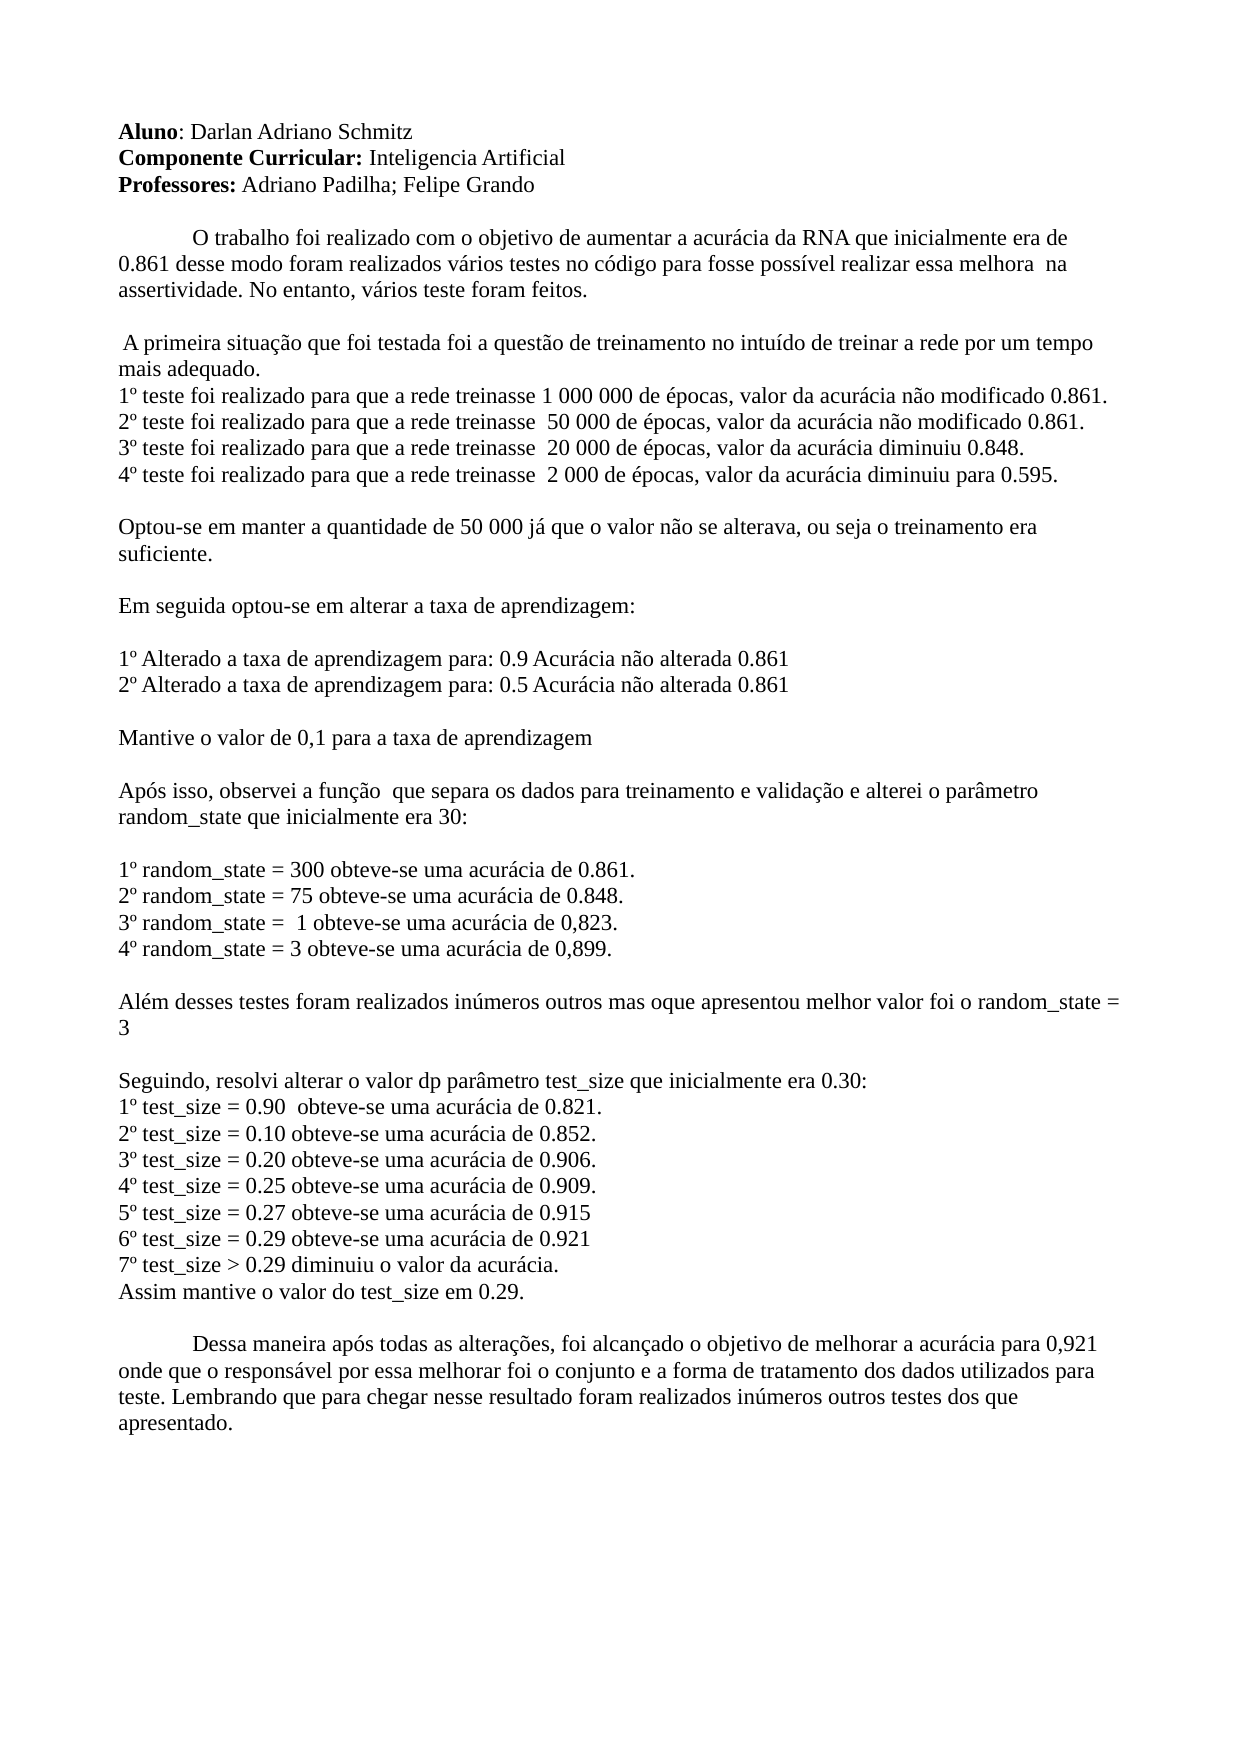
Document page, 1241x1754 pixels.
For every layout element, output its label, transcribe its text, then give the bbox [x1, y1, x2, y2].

text 3º random_state = 1 obteve-se uma acurácia de 0,823. [118, 909, 1122, 935]
text 3º test_size = 0.20 obteve-se uma acurácia de 0.906. [118, 1146, 1122, 1172]
text Dessa maneira após todas as alterações, foi alcançado o objetivo de melhorar a acurácia para 0,921 onde que o responsável por essa melhorar foi o conjunto e a forma de tratamento dos dados utilizados para teste. Lembrando que para chegar nesse resultado foram realizados inúmeros outros testes dos que apresentado. [118, 1330, 1122, 1436]
text 1º Alterado a taxa de aprendizagem para: 0.9 Acurácia não alterada 0.861 [118, 645, 1122, 672]
text 4º random_state = 3 obteve-se uma acurácia de 0,899. [118, 935, 1122, 961]
text O trabalho foi realizado com o objetivo de aumentar a acurácia da RNA que inicialmente era de 0.861 desse modo foram realizados vários testes no código para fosse possível realizar essa melhora na assertividade. No entanto, vários teste foram feitos. [118, 223, 1122, 303]
text 3º teste foi realizado para que a rede treinasse 20 000 de épocas, valor da acurácia diminuiu 0.848. [118, 434, 1122, 461]
text 1º teste foi realizado para que a rede treinasse 1 000 000 de épocas, valor da acurácia não modificado 0.861. [118, 382, 1122, 408]
text Seguindo, resolvi alterar o valor dp parâmetro test_size que inicialmente era 0.30: [118, 1067, 1122, 1093]
text A primeira situação que foi testada foi a questão de treinamento no intuído de treinar a rede por um tempo mais adequado. [118, 329, 1122, 382]
text 2º Alterado a taxa de aprendizagem para: 0.5 Acurácia não alterada 0.861 [118, 672, 1122, 698]
text 1º random_state = 300 obteve-se uma acurácia de 0.861. [118, 856, 1122, 882]
text 4º test_size = 0.25 obteve-se uma acurácia de 0.909. [118, 1172, 1122, 1199]
text 2º random_state = 75 obteve-se uma acurácia de 0.848. [118, 882, 1122, 909]
text Mantive o valor de 0,1 para a taxa de aprendizagem [118, 724, 1122, 751]
text 6º test_size = 0.29 obteve-se uma acurácia de 0.921 [118, 1225, 1122, 1251]
text 4º teste foi realizado para que a rede treinasse 2 000 de épocas, valor da acurácia diminuiu para 0.595. [118, 461, 1122, 487]
text 5º test_size = 0.27 obteve-se uma acurácia de 0.915 [118, 1199, 1122, 1225]
text Além desses testes foram realizados inúmeros outros mas oque apresentou melhor valor foi o random_state = 3 [118, 988, 1122, 1041]
text 7º test_size > 0.29 diminuiu o valor da acurácia. [118, 1251, 1122, 1278]
text 2º teste foi realizado para que a rede treinasse 50 000 de épocas, valor da acurácia não modificado 0.861. [118, 408, 1122, 434]
text Optou-se em manter a quantidade de 50 000 já que o valor não se alterava, ou seja o treinamento era suficiente. [118, 513, 1122, 566]
text Aluno: Darlan Adriano Schmitz [118, 118, 1122, 144]
text Componente Curricular: Inteligencia Artificial [118, 144, 1122, 171]
text Professores: Adriano Padilha; Felipe Grando [118, 171, 1122, 197]
text Em seguida optou-se em alterar a taxa de aprendizagem: [118, 592, 1122, 619]
text Após isso, observei a função que separa os dados para treinamento e validação e alterei o parâmetro random_state que inicialmente era 30: [118, 777, 1122, 830]
text 2º test_size = 0.10 obteve-se uma acurácia de 0.852. [118, 1119, 1122, 1146]
text 1º test_size = 0.90 obteve-se uma acurácia de 0.821. [118, 1093, 1122, 1119]
text Assim mantive o valor do test_size em 0.29. [118, 1278, 1122, 1304]
